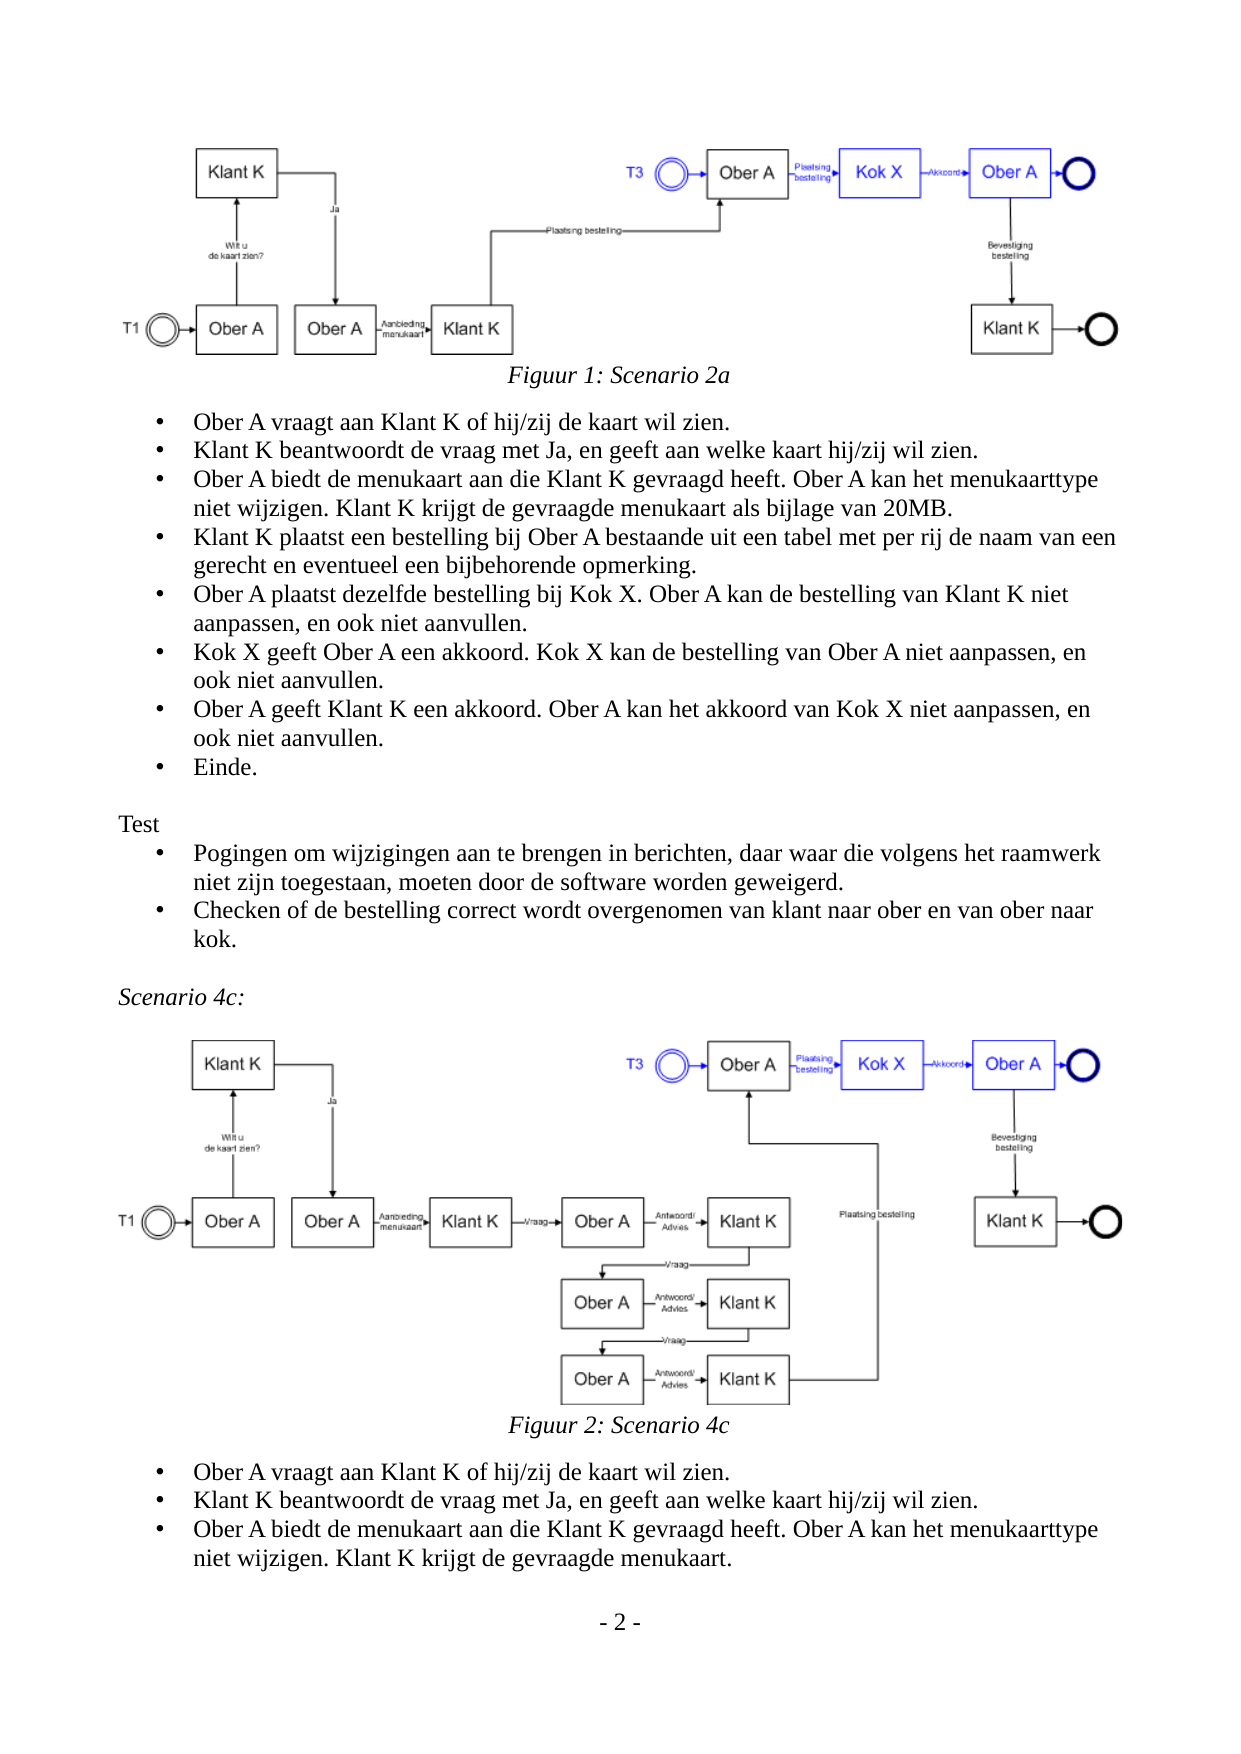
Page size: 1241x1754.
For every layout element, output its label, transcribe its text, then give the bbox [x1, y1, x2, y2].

list Figuur 1: Scenario 2a [118, 355, 1122, 389]
list Kok X geeft Ober A een akkoord. Kok X kan de bestelling van Ober A niet aanpassen, en ook niet aanvullen. [156, 637, 1122, 694]
list Ober A biedt de menukaart aan die Klant K gevraagd heeft. Ober A kan het menukaarttype niet wijzigen. Klant K krijgt de gevraagde menukaart als bijlage van 20MB. [156, 464, 1122, 522]
text Scenario 4c: [118, 982, 1122, 1010]
list Einde. [156, 752, 1122, 780]
list [118, 1010, 1122, 1040]
list Ober A vraagt aan Klant K of hij/zij de kaart wil zien. [156, 389, 1122, 435]
picture [118, 1040, 1123, 1405]
list Klant K plaatst een bestelling bij Ober A bestaande uit een tabel met per rij de naam van een gerecht en eventueel een bijbehorende opmerking. [156, 522, 1122, 579]
list Figuur 2: Scenario 4c [118, 1405, 1122, 1439]
list [118, 118, 1122, 148]
list Ober A geeft Klant K een akkoord. Ober A kan het akkoord van Kok X niet aanpassen, en ook niet aanvullen. [156, 694, 1122, 752]
list Klant K beantwoordt de vraag met Ja, en geeft aan welke kaart hij/zij wil zien. [156, 435, 1122, 464]
text Test [118, 809, 1122, 838]
list Pogingen om wijzigingen aan te brengen in berichten, daar waar die volgens het raamwerk niet zijn toegestaan, moeten door de software worden geweigerd. [156, 838, 1122, 895]
list Ober A vraagt aan Klant K of hij/zij de kaart wil zien. [156, 1439, 1122, 1486]
list Ober A biedt de menukaart aan die Klant K gevraagd heeft. Ober A kan het menukaarttype niet wijzigen. Klant K krijgt de gevraagde menukaart. [156, 1514, 1122, 1572]
list Ober A plaatst dezelfde bestelling bij Kok X. Ober A kan de bestelling van Klant K niet aanpassen, en ook niet aanvullen. [156, 579, 1122, 637]
picture [118, 148, 1123, 355]
list Klant K beantwoordt de vraag met Ja, en geeft aan welke kaart hij/zij wil zien. [156, 1486, 1122, 1514]
list Checken of de bestelling correct wordt overgenomen van klant naar ober en van ober naar kok. [156, 895, 1122, 953]
